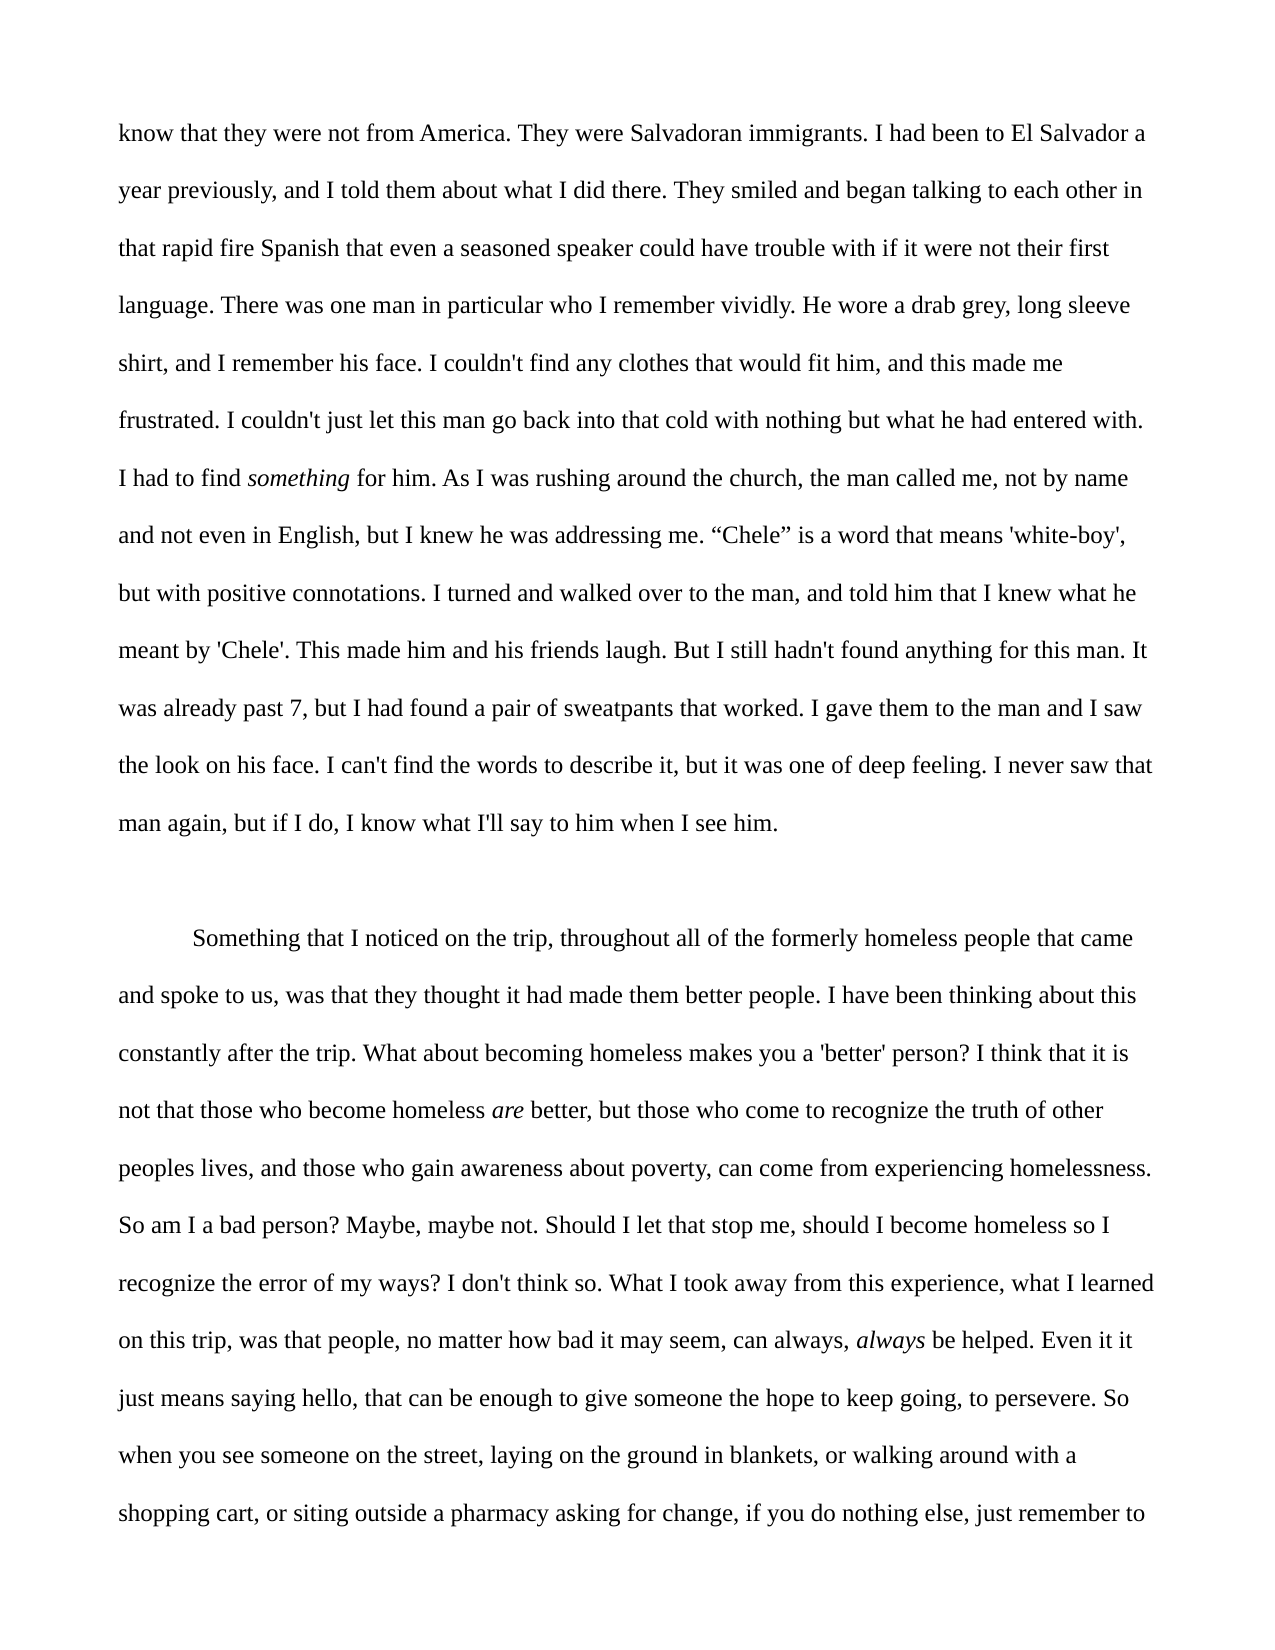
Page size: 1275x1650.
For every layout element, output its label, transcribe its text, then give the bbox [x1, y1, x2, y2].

text Something that I noticed on the trip, throughout all of the formerly homeless people that came and spoke to us, was that they thought it had made them better people. I have been thinking about this constantly after the trip. What about becoming homeless makes you a 'better' person? I think that it is not that those who become homeless are better, but those who come to recognize the truth of other peoples lives, and those who gain awareness about poverty, can come from experiencing homelessness. So am I a bad person? Maybe, maybe not. Should I let that stop me, should I become homeless so I recognize the error of my ways? I don't think so. What I took away from this experience, what I learned on this trip, was that people, no matter how bad it may seem, can always, always be helped. Even it it just means saying hello, that can be enough to give someone the hope to keep going, to persevere. So when you see someone on the street, laying on the ground in blankets, or walking around with a shopping cart, or siting outside a pharmacy asking for change, if you do nothing else, just remember to [118, 923, 1157, 1527]
text know that they were not from America. They were Salvadoran immigrants. I had been to El Salvador a year previously, and I told them about what I did there. They smiled and began talking to each other in that rapid fire Spanish that even a seasoned speaker could have trouble with if it were not their first language. There was one man in particular who I remember vividly. He wore a drab grey, long sleeve shirt, and I remember his face. I couldn't find any clothes that would fit him, and this made me frustrated. I couldn't just let this man go back into that cold with nothing but what he had entered with. I had to find something for him. As I was rushing around the church, the man called me, not by name and not even in English, but I knew he was addressing me. “Chele” is a word that means 'white-boy', but with positive connotations. I turned and walked over to the man, and told him that I knew what he meant by 'Chele'. This made him and his friends laugh. But I still hadn't found anything for this man. It was already past 7, but I had found a pair of sweatpants that worked. I gave them to the man and I saw the look on his face. I can't find the words to describe it, but it was one of deep feeling. I never saw that man again, but if I do, I know what I'll say to him when I see him. [118, 118, 1157, 837]
